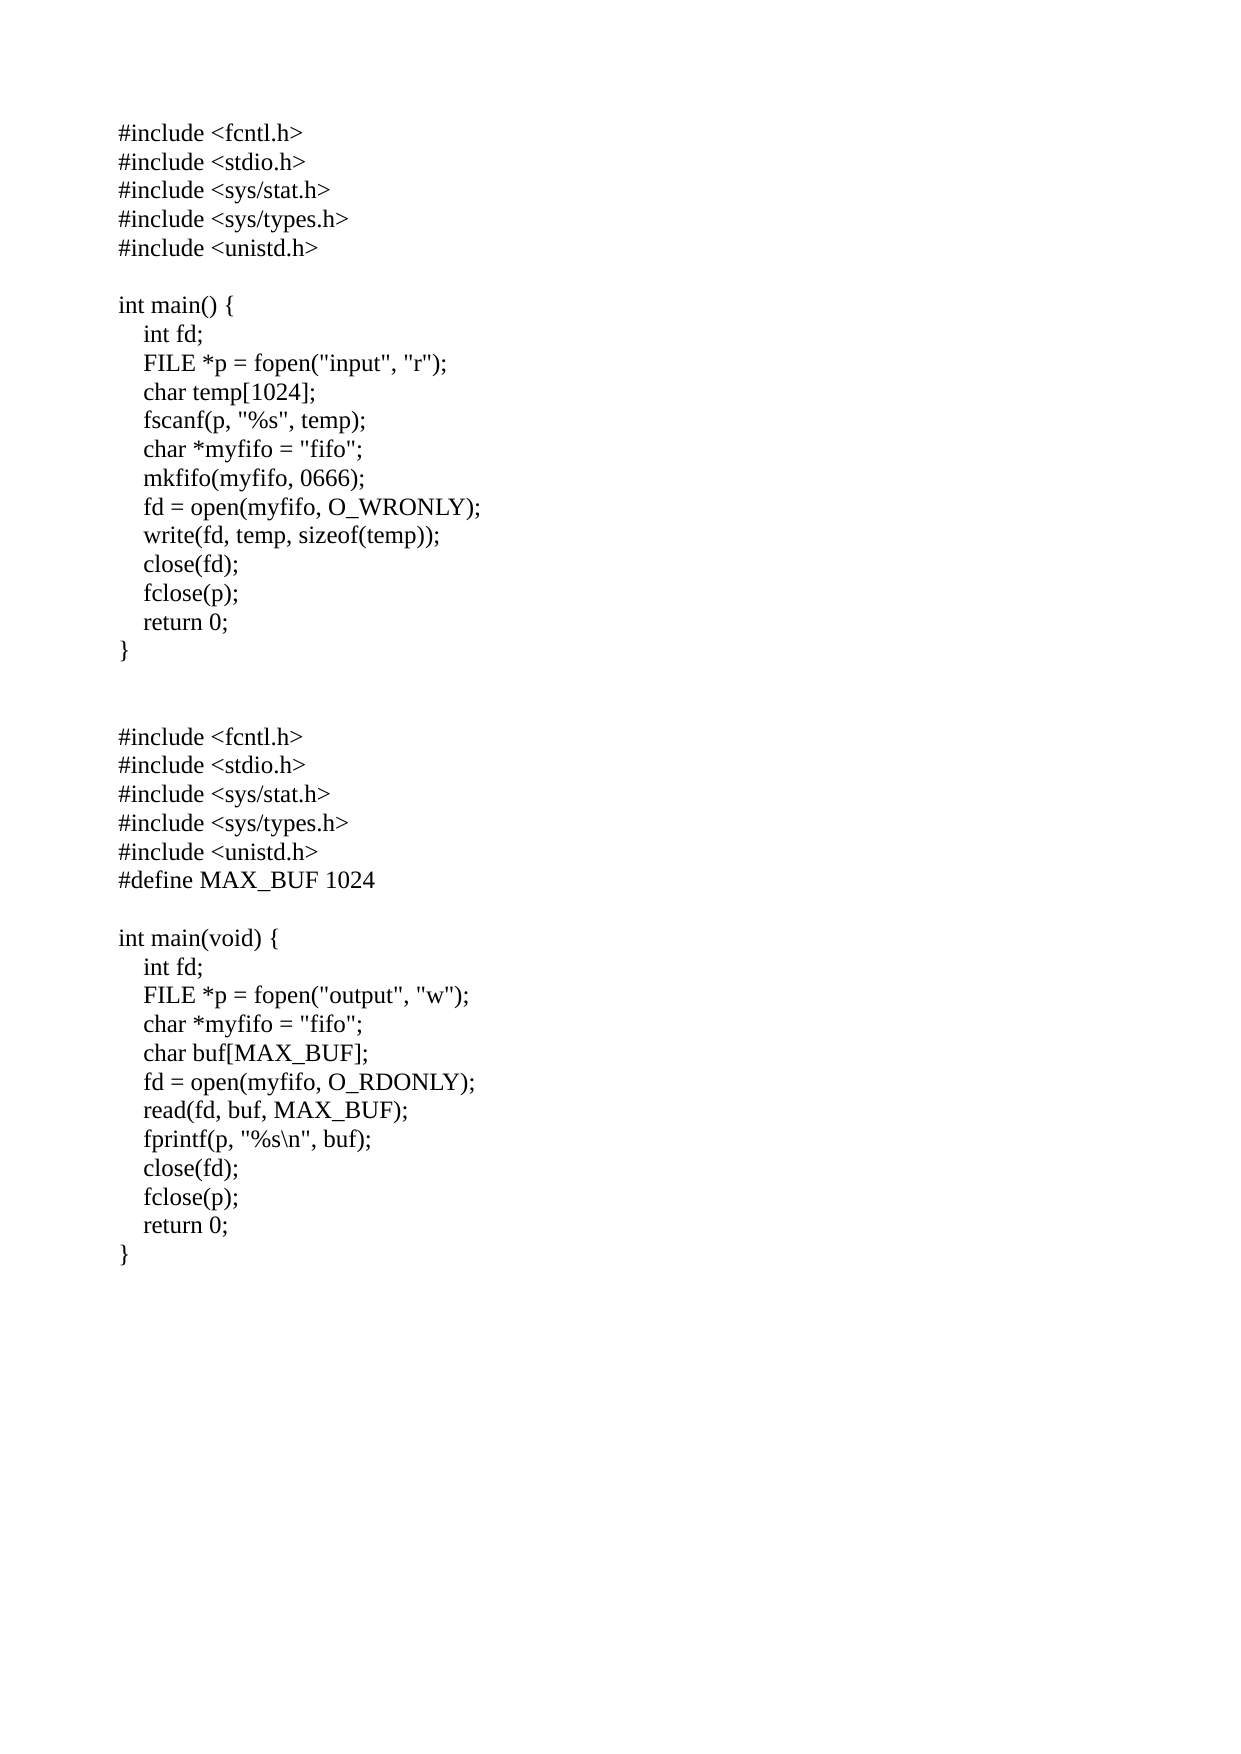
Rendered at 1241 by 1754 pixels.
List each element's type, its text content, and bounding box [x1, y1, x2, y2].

text #include <sys/types.h> [118, 204, 1122, 233]
text fd = open(myfifo, O_RDONLY); [118, 1067, 1122, 1096]
text #include <fcntl.h> [118, 118, 1122, 147]
text fclose(p); [118, 578, 1122, 607]
text int fd; [118, 319, 1122, 348]
text int main() { [118, 291, 1122, 319]
text read(fd, buf, MAX_BUF); [118, 1096, 1122, 1124]
text close(fd); [118, 549, 1122, 578]
text char *myfifo = "fifo"; [118, 434, 1122, 463]
text FILE *p = fopen("output", "w"); [118, 981, 1122, 1009]
text #include <sys/stat.h> [118, 779, 1122, 808]
text #include <sys/types.h> [118, 808, 1122, 837]
text return 0; [118, 1211, 1122, 1239]
text fscanf(p, "%s", temp); [118, 406, 1122, 434]
text fprintf(p, "%s\n", buf); [118, 1124, 1122, 1153]
text FILE *p = fopen("input", "r"); [118, 348, 1122, 377]
text close(fd); [118, 1153, 1122, 1182]
text #include <fcntl.h> [118, 722, 1122, 751]
text #include <unistd.h> [118, 233, 1122, 262]
text } [118, 1239, 1122, 1268]
text write(fd, temp, sizeof(temp)); [118, 521, 1122, 549]
text char temp[1024]; [118, 377, 1122, 406]
text int fd; [118, 952, 1122, 981]
text #define MAX_BUF 1024 [118, 866, 1122, 894]
text fclose(p); [118, 1182, 1122, 1211]
text #include <stdio.h> [118, 751, 1122, 779]
text char buf[MAX_BUF]; [118, 1038, 1122, 1067]
text fd = open(myfifo, O_WRONLY); [118, 492, 1122, 521]
text return 0; [118, 607, 1122, 636]
text #include <stdio.h> [118, 147, 1122, 176]
text mkfifo(myfifo, 0666); [118, 463, 1122, 492]
text } [118, 636, 1122, 664]
text char *myfifo = "fifo"; [118, 1009, 1122, 1038]
text #include <sys/stat.h> [118, 176, 1122, 204]
text #include <unistd.h> [118, 837, 1122, 866]
text int main(void) { [118, 923, 1122, 952]
